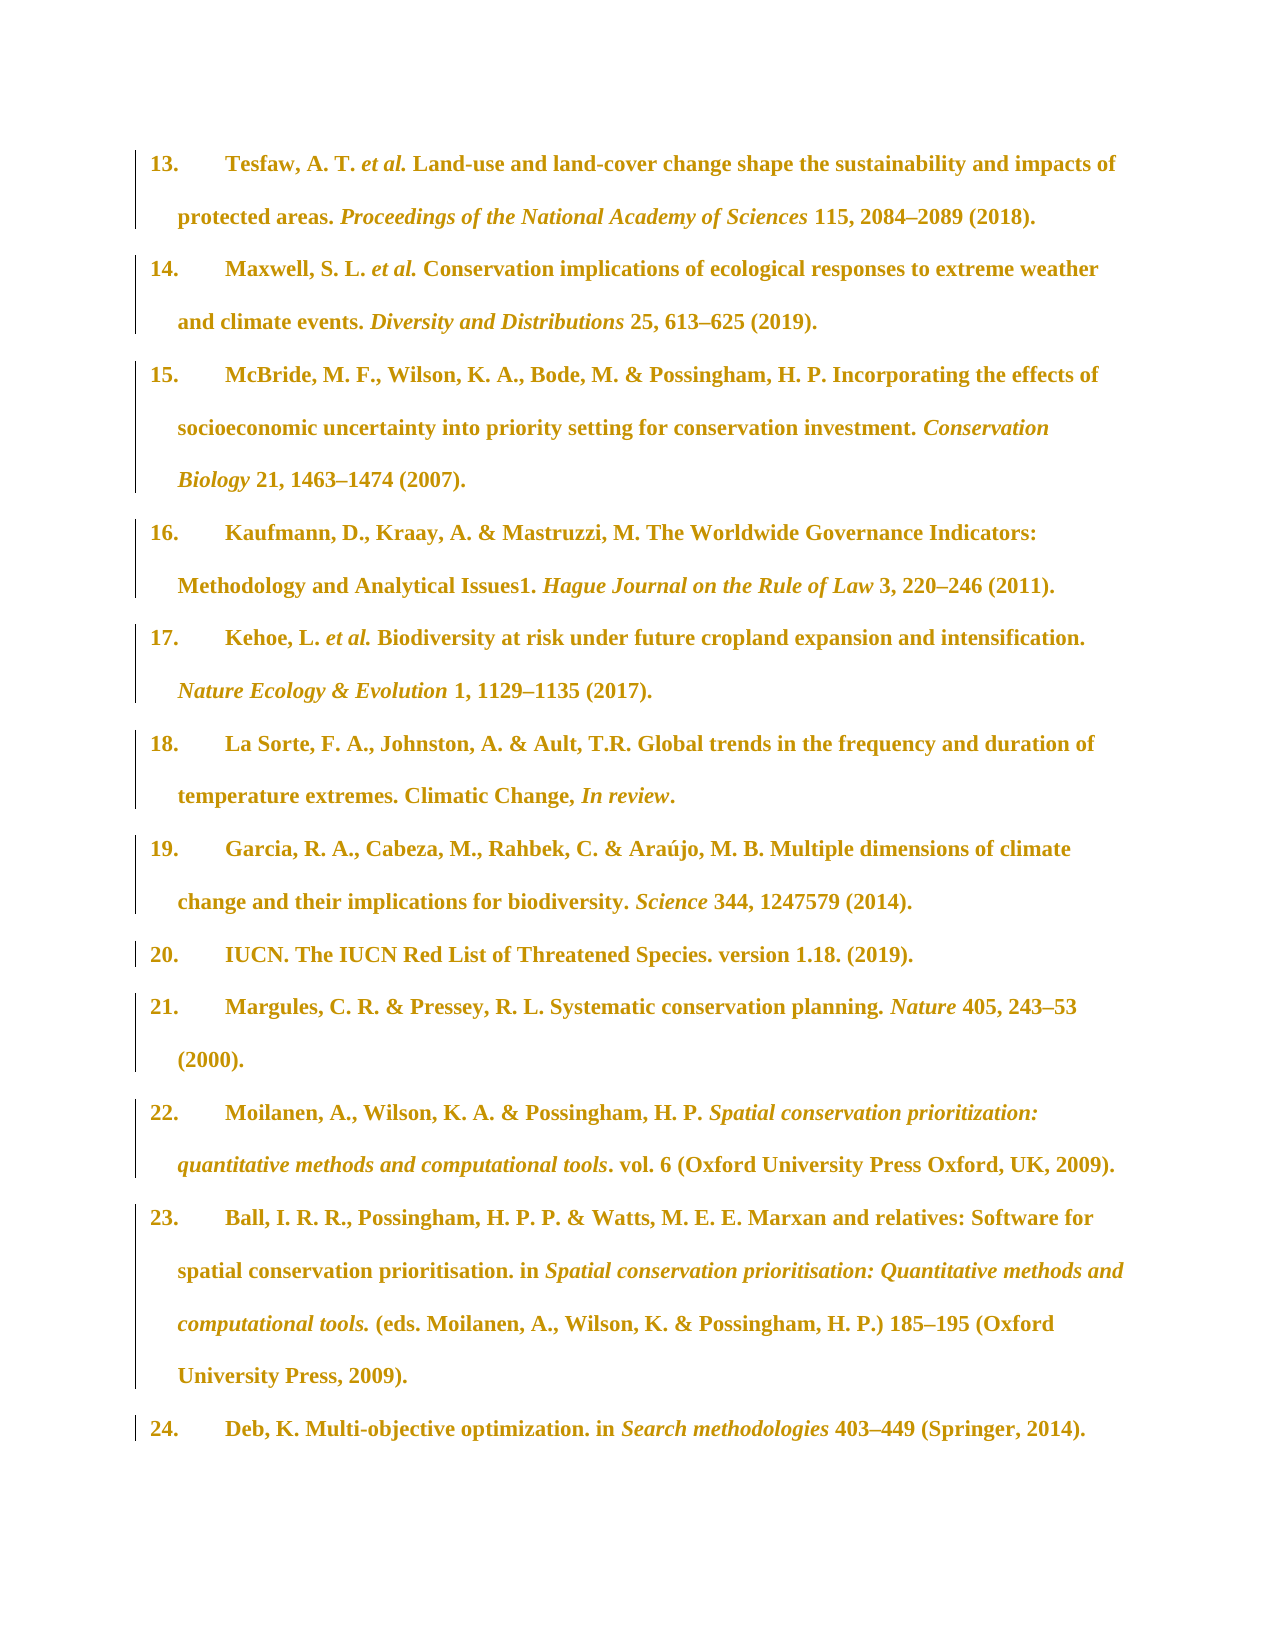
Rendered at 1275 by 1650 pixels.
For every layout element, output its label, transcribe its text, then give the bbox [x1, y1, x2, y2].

text 13. Tesfaw, A. T. et al. Land-use and land-cover change shape the sustainability and impacts of protected areas. Proceedings of the National Academy of Sciences 115, 2084–2089 (2018). [150, 150, 1125, 229]
text 20. IUCN. The IUCN Red List of Threatened Species. version 1.18. (2019). [150, 941, 1125, 967]
text 14. Maxwell, S. L. et al. Conservation implications of ecological responses to extreme weather and climate events. Diversity and Distributions 25, 613–625 (2019). [150, 255, 1125, 334]
text 18. La Sorte, F. A., Johnston, A. & Ault, T.R. Global trends in the frequency and duration of temperature extremes. Climatic Change, In review. [150, 730, 1125, 809]
text 15. McBride, M. F., Wilson, K. A., Bode, M. & Possingham, H. P. Incorporating the effects of socioeconomic uncertainty into priority setting for conservation investment. Conservation Biology 21, 1463–1474 (2007). [150, 361, 1125, 493]
text 17. Kehoe, L. et al. Biodiversity at risk under future cropland expansion and intensification. Nature Ecology & Evolution 1, 1129–1135 (2017). [150, 624, 1125, 703]
text 19. Garcia, R. A., Cabeza, M., Rahbek, C. & Araújo, M. B. Multiple dimensions of climate change and their implications for biodiversity. Science 344, 1247579 (2014). [150, 835, 1125, 914]
text 22. Moilanen, A., Wilson, K. A. & Possingham, H. P. Spatial conservation prioritization: quantitative methods and computational tools. vol. 6 (Oxford University Press Oxford, UK, 2009). [150, 1099, 1125, 1178]
text 21. Margules, C. R. & Pressey, R. L. Systematic conservation planning. Nature 405, 243–53 (2000). [150, 993, 1125, 1072]
text 24. Deb, K. Multi-objective optimization. in Search methodologies 403–449 (Springer, 2014). [150, 1415, 1125, 1441]
text 16. Kaufmann, D., Kraay, A. & Mastruzzi, M. The Worldwide Governance Indicators: Methodology and Analytical Issues1. Hague Journal on the Rule of Law 3, 220–246 (2011). [150, 519, 1125, 598]
text 23. Ball, I. R. R., Possingham, H. P. P. & Watts, M. E. E. Marxan and relatives: Software for spatial conservation prioritisation. in Spatial conservation prioritisation: Quantitative methods and computational tools. (eds. Moilanen, A., Wilson, K. & Possingham, H. P.) 185–195 (Oxford University Press, 2009). [150, 1204, 1125, 1389]
